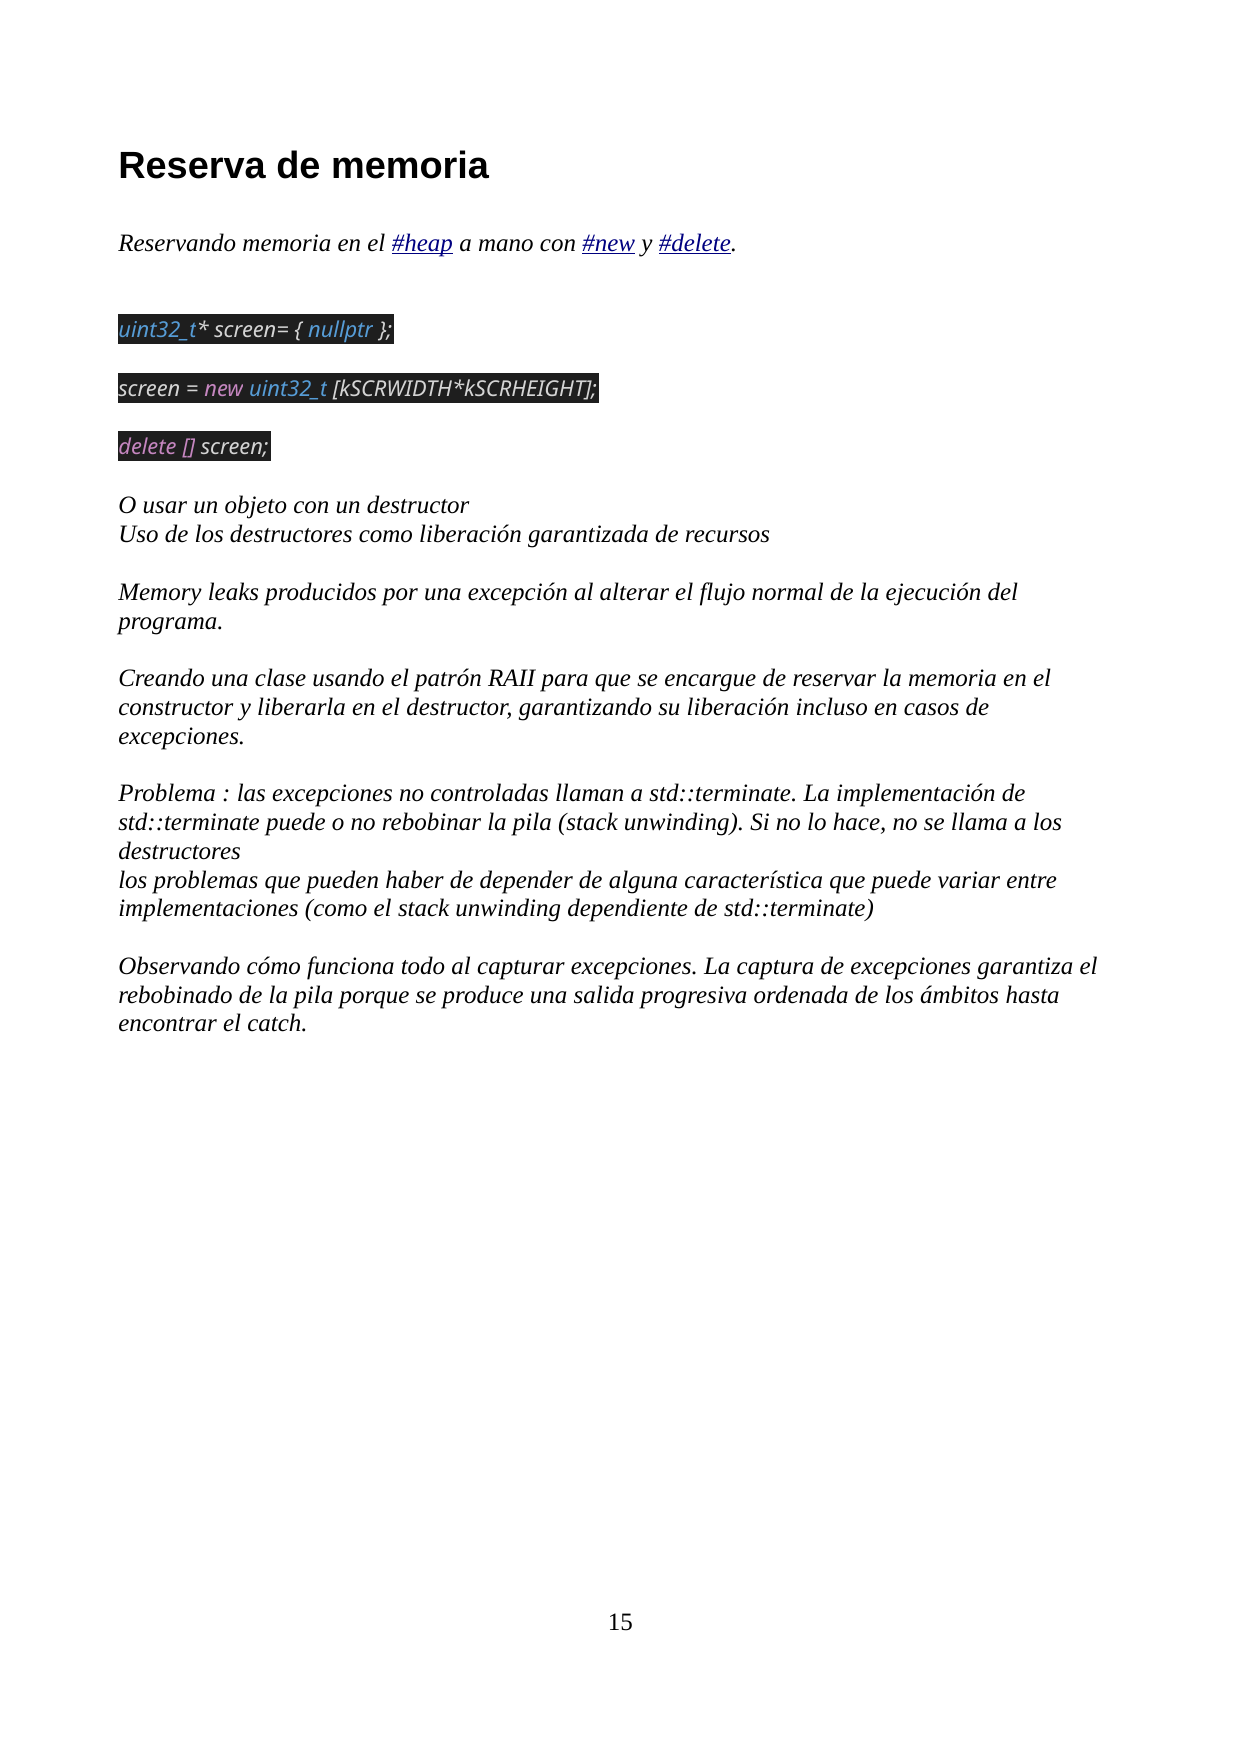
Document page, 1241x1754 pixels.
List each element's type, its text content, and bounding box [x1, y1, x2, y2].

text Memory leaks producidos por una excepción al alterar el flujo normal de la ejecución del programa. [118, 577, 1122, 635]
text Creando una clase usando el patrón RAII para que se encargue de reservar la memoria en el constructor y liberarla en el destructor, garantizando su liberación incluso en casos de excepciones. [118, 663, 1122, 750]
text O usar un objeto con un destructor [118, 490, 1122, 519]
text uint32_t* screen= { nullptr }; [118, 314, 1122, 344]
text Observando cómo funciona todo al capturar excepciones. La captura de excepciones garantiza el rebobinado de la pila porque se produce una salida progresiva ordenada de los ámbitos hasta encontrar el catch. [118, 951, 1122, 1037]
text Uso de los destructores como liberación garantizada de recursos [118, 519, 1122, 547]
text screen = new uint32_t [kSCRWIDTH*kSCRHEIGHT]; [118, 373, 1122, 403]
text delete [] screen; [118, 431, 1122, 461]
text los problemas que pueden haber de depender de alguna característica que puede variar entre implementaciones (como el stack unwinding dependiente de std::terminate) [118, 865, 1122, 922]
subtitle Reserva de memoria [118, 143, 1122, 187]
text Problema : las excepciones no controladas llaman a std::terminate. La implementación de std::terminate puede o no rebobinar la pila (stack unwinding). Si no lo hace, no se llama a los destructores [118, 778, 1122, 865]
text Reservando memoria en el #heap a mano con #new y #delete. [118, 228, 1122, 257]
